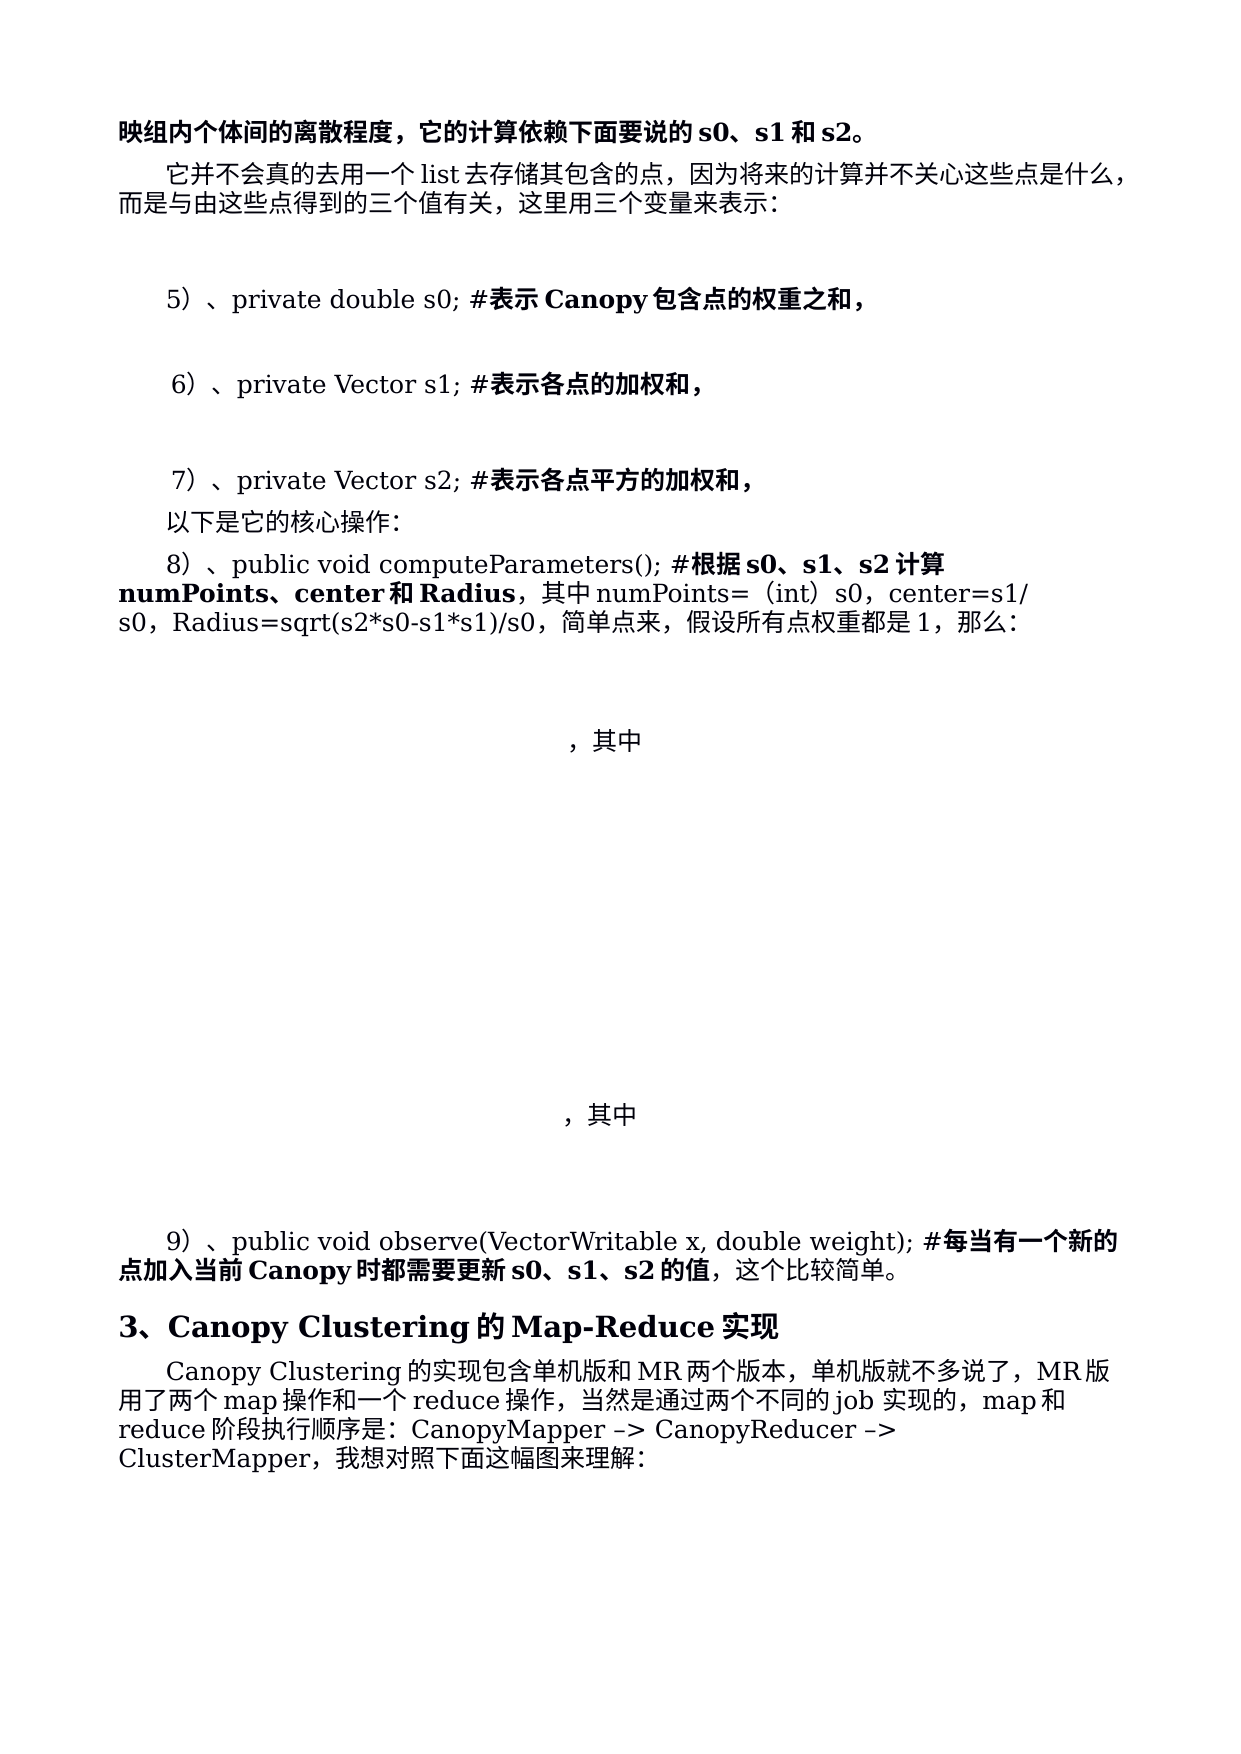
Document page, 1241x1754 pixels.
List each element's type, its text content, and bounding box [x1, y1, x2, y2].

text 8）、public void computeParameters(); #根据s0、s1、s2计算numPoints、center和Radius，其中numPoints=（int）s0，center=s1/s0，Radius=sqrt(s2*s0-s1*s1)/s0，简单点来，假设所有点权重都是1，那么： [118, 550, 1122, 638]
text 它并不会真的去用一个list去存储其包含的点，因为将来的计算并不关心这些点是什么，而是与由这些点得到的三个值有关，这里用三个变量来表示： [118, 160, 1122, 218]
subtitle 3、Canopy Clustering的Map-Reduce实现 [118, 1310, 1122, 1344]
text 9）、public void observe(VectorWritable x, double weight); #每当有一个新的点加入当前Canopy时都需要更新s0、s1、s2的值，这个比较简单。 [118, 1227, 1122, 1285]
text 7）、private Vector s2; #表示各点平方的加权和， [118, 411, 1122, 496]
text 映组内个体间的离散程度，它的计算依赖下面要说的s0、s1和s2。 [118, 118, 1122, 147]
text 5）、private double s0; #表示Canopy包含点的权重之和， [118, 231, 1122, 315]
text ，其中 [118, 1015, 1122, 1130]
text Canopy Clustering的实现包含单机版和MR两个版本，单机版就不多说了，MR版用了两个map操作和一个reduce操作，当然是通过两个不同的job 实现的，map和reduce阶段执行顺序是：CanopyMapper –> CanopyReducer –> ClusterMapper，我想对照下面这幅图来理解： [118, 1357, 1122, 1474]
text 以下是它的核心操作： [118, 508, 1122, 537]
text ，其中 [118, 650, 1122, 756]
text 6）、private Vector s1; #表示各点的加权和， [118, 327, 1122, 399]
